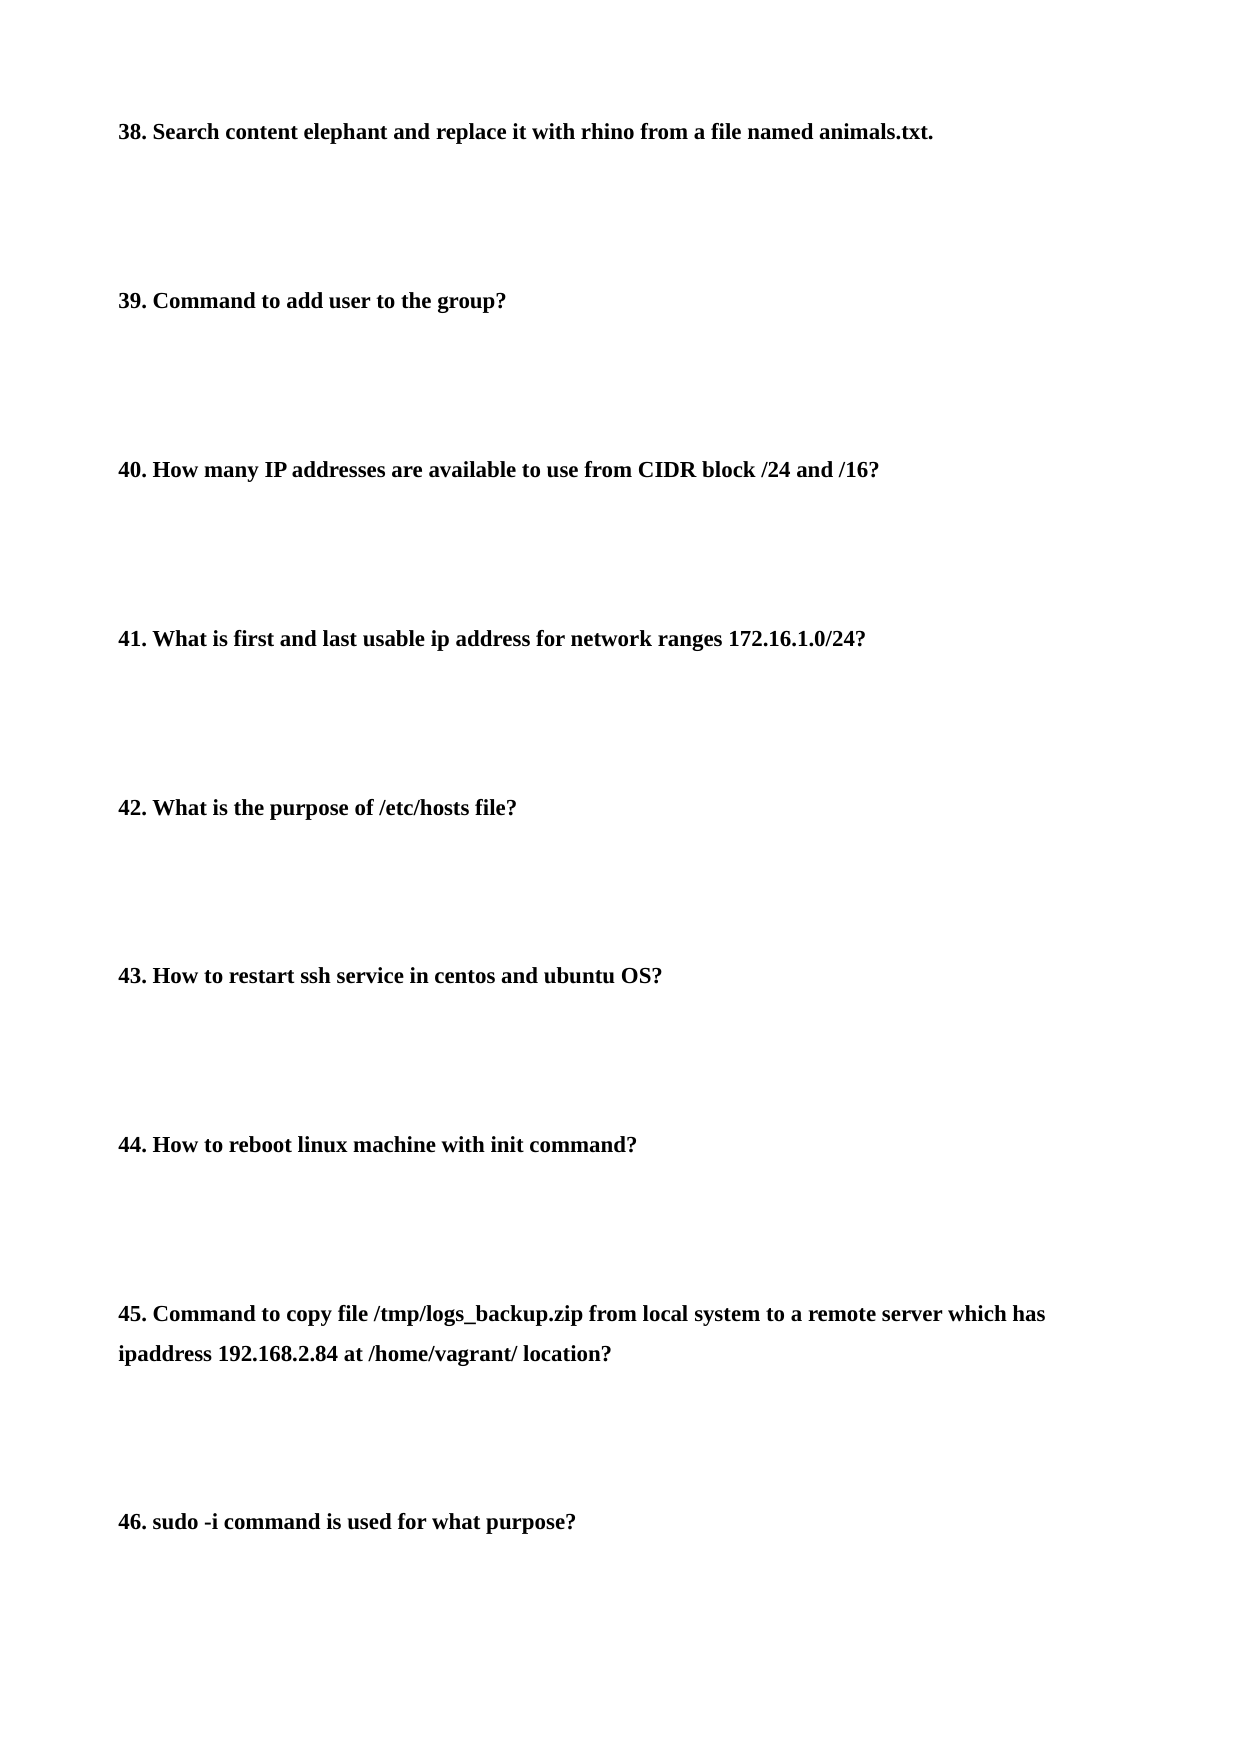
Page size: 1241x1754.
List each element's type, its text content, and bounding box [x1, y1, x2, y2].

text 42. What is the purpose of /etc/hosts file? [118, 793, 1122, 820]
text 45. Command to copy file /tmp/logs_backup.zip from local system to a remote server which has ipaddress 192.168.2.84 at /home/vagrant/ location? [118, 1300, 1122, 1366]
text 43. How to restart ssh service in centos and ubuntu OS? [118, 962, 1122, 989]
text 39. Command to add user to the group? [118, 287, 1122, 313]
text 41. What is first and last usable ip address for network ranges 172.16.1.0/24? [118, 625, 1122, 651]
text 44. How to reboot linux machine with init command? [118, 1131, 1122, 1158]
text 40. How many IP addresses are available to use from CIDR block /24 and /16? [118, 456, 1122, 482]
text 38. Search content elephant and replace it with rhino from a file named animals.txt. [118, 118, 1122, 144]
text 46. sudo -i command is used for what purpose? [118, 1508, 1122, 1535]
